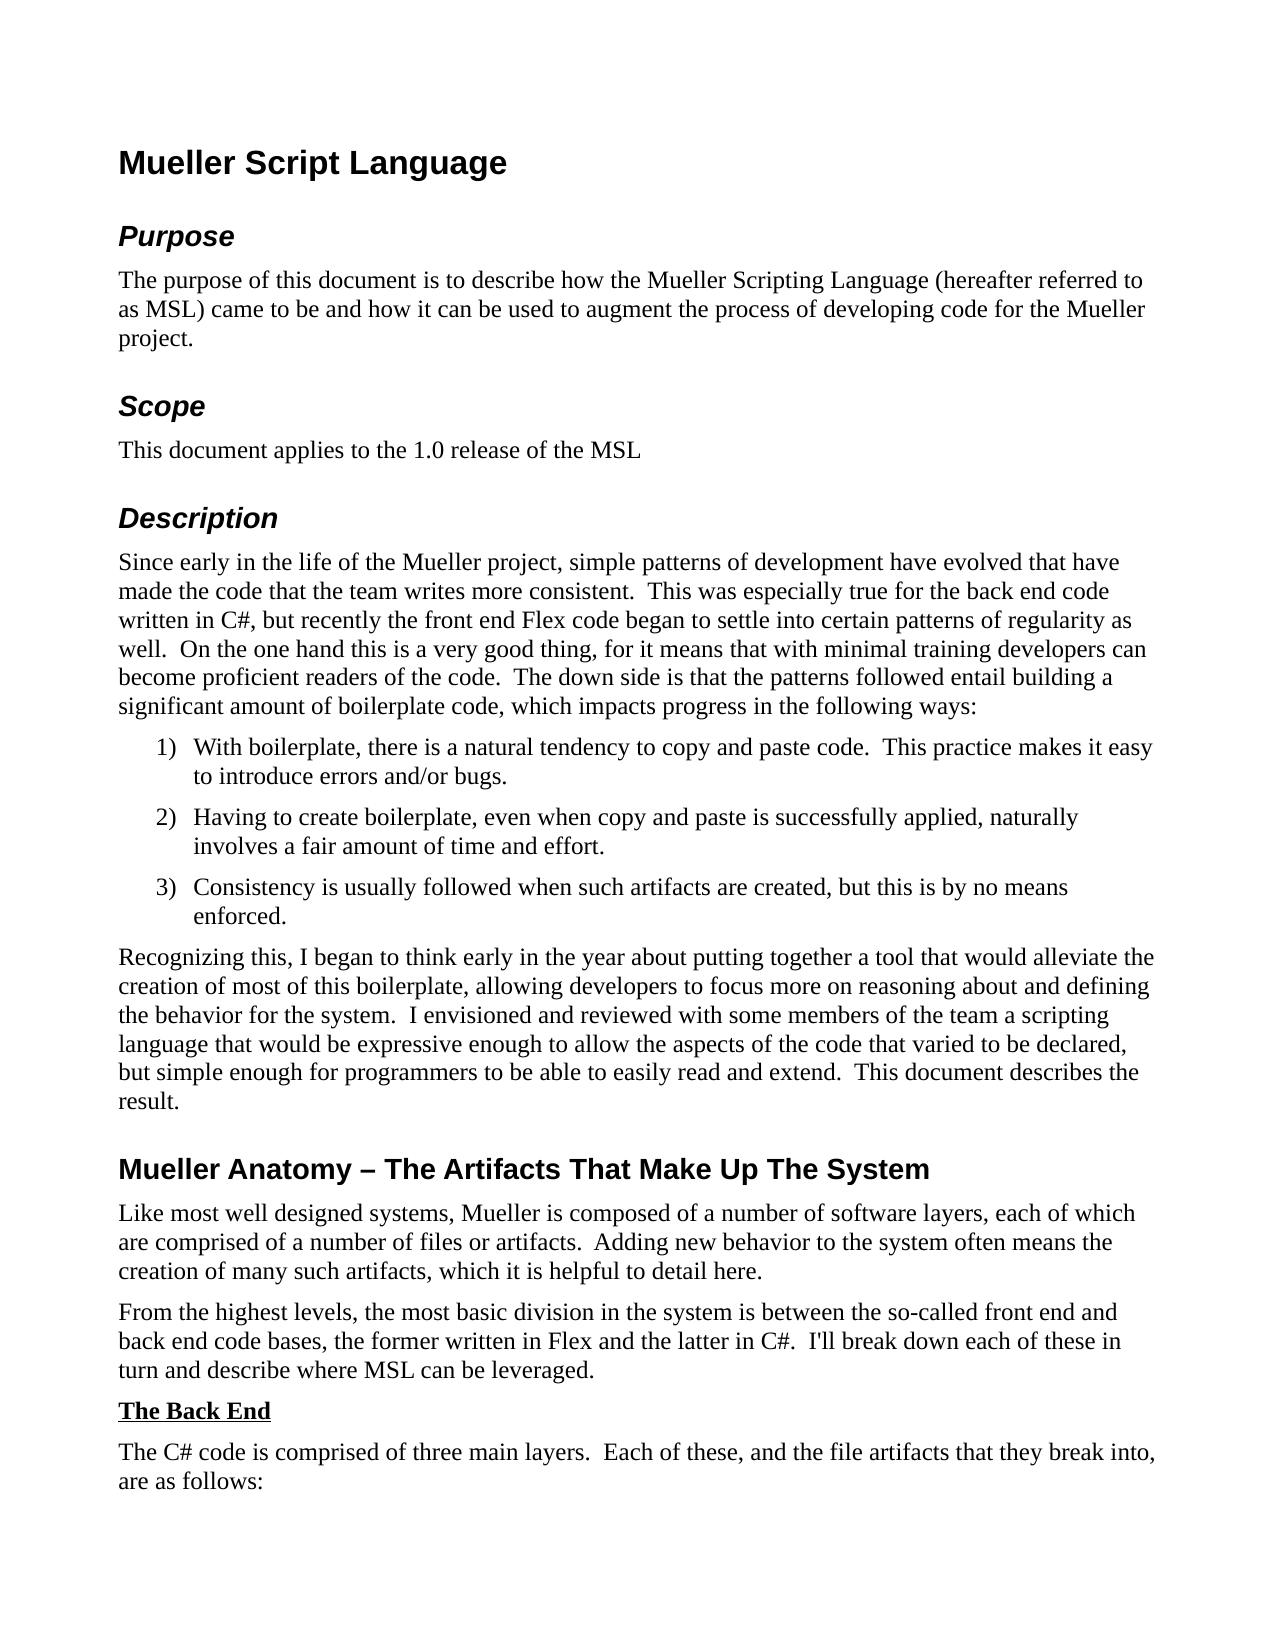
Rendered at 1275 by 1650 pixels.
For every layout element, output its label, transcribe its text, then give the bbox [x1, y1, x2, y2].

subtitle Scope [118, 389, 1157, 423]
subtitle Description [118, 501, 1157, 535]
list With boilerplate, there is a natural tendency to copy and paste code. This practice makes it easy to introduce errors and/or bugs. [156, 732, 1157, 790]
text The purpose of this document is to describe how the Mueller Scripting Language (hereafter referred to as MSL) came to be and how it can be used to augment the process of developing code for the Mueller project. [118, 265, 1157, 352]
subtitle Mueller Script Language [118, 143, 1157, 182]
text The Back End [118, 1396, 1157, 1425]
subtitle Mueller Anatomy – The Artifacts That Make Up The System [118, 1152, 1157, 1186]
list Consistency is usually followed when such artifacts are created, but this is by no means enforced. [156, 872, 1157, 930]
text Since early in the life of the Mueller project, simple patterns of development have evolved that have made the code that the team writes more consistent. This was especially true for the back end code written in C#, but recently the front end Flex code began to settle into certain patterns of regularity as well. On the one hand this is a very good thing, for it means that with minimal training developers can become proficient readers of the code. The down side is that the patterns followed entail building a significant amount of boilerplate code, which impacts progress in the following ways: [118, 547, 1157, 720]
subtitle Purpose [118, 219, 1157, 253]
text Recognizing this, I began to think early in the year about putting together a tool that would alleviate the creation of most of this boilerplate, allowing developers to focus more on reasoning about and defining the behavior for the system. I envisioned and reviewed with some members of the team a scripting language that would be expressive enough to allow the aspects of the code that varied to be declared, but simple enough for programmers to be able to easily read and extend. This document describes the result. [118, 942, 1157, 1115]
text This document applies to the 1.0 release of the MSL [118, 435, 1157, 464]
text From the highest levels, the most basic division in the system is between the so-called front end and back end code bases, the former written in Flex and the latter in C#. I'll break down each of these in turn and describe where MSL can be leveraged. [118, 1297, 1157, 1383]
text Like most well designed systems, Mueller is composed of a number of software layers, each of which are comprised of a number of files or artifacts. Adding new behavior to the system often means the creation of many such artifacts, which it is helpful to detail here. [118, 1198, 1157, 1285]
list Having to create boilerplate, even when copy and paste is successfully applied, naturally involves a fair amount of time and effort. [156, 802, 1157, 860]
text The C# code is comprised of three main layers. Each of these, and the file artifacts that they break into, are as follows: [118, 1437, 1157, 1495]
